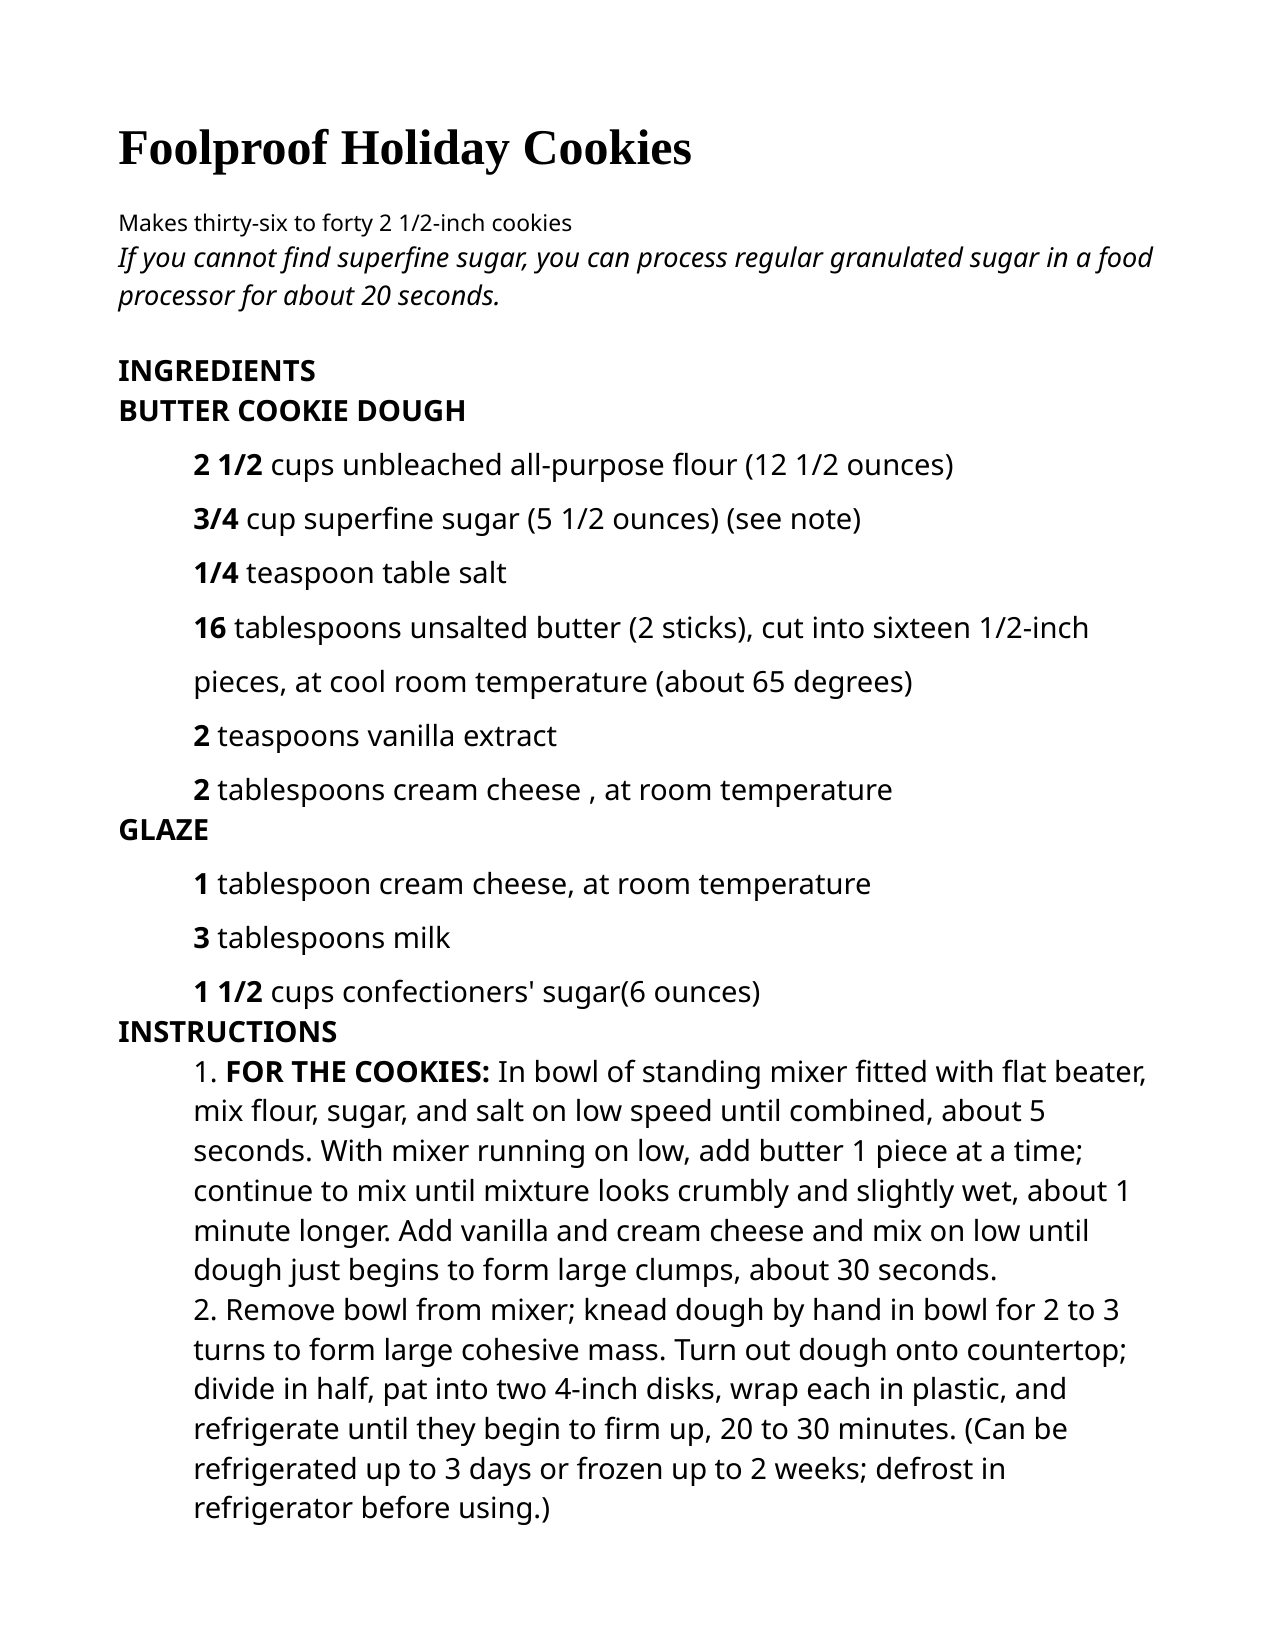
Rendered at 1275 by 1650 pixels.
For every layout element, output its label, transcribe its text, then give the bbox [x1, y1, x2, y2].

text 3/4 cup superfine sugar (5 1/2 ounces) (see note) [118, 484, 1157, 538]
text INGREDIENTS [118, 351, 1157, 390]
text 16 tablespoons unsalted butter (2 sticks), cut into sixteen 1/2-inch pieces, at cool room temperature (about 65 degrees) [118, 592, 1157, 701]
text 2 1/2 cups unbleached all-purpose flour (12 1/2 ounces) [118, 430, 1157, 484]
text 2 tablespoons cream cheese , at room temperature [118, 755, 1157, 809]
text BUTTER COOKIE DOUGH [118, 390, 1157, 430]
text 1 tablespoon cream cheese, at room temperature [118, 849, 1157, 903]
text INSTRUCTIONS [118, 1011, 1157, 1051]
text 1. FOR THE COOKIES: In bowl of standing mixer fitted with flat beater, mix flour, sugar, and salt on low speed until combined, about 5 seconds. With mixer running on low, add butter 1 piece at a time; continue to mix until mixture looks crumbly and slightly wet, about 1 minute longer. Add vanilla and cream cheese and mix on low until dough just begins to form large clumps, about 30 seconds. [118, 1051, 1157, 1289]
text Foolproof Holiday Cookies [118, 118, 1157, 176]
text 2 teaspoons vanilla extract [118, 701, 1157, 755]
text Makes thirty-six to forty 2 1/2-inch cookies [118, 201, 1157, 238]
text 2. Remove bowl from mixer; knead dough by hand in bowl for 2 to 3 turns to form large cohesive mass. Turn out dough onto countertop; divide in half, pat into two 4-inch disks, wrap each in plastic, and refrigerate until they begin to firm up, 20 to 30 minutes. (Can be refrigerated up to 3 days or frozen up to 2 weeks; defrost in refrigerator before using.) [118, 1289, 1157, 1527]
text 3 tablespoons milk [118, 903, 1157, 957]
text GLAZE [118, 809, 1157, 849]
text If you cannot find superfine sugar, you can process regular granulated sugar in a food processor for about 20 seconds. [118, 238, 1157, 313]
text 1/4 teaspoon table salt [118, 538, 1157, 592]
text 1 1/2 cups confectioners' sugar(6 ounces) [118, 957, 1157, 1011]
